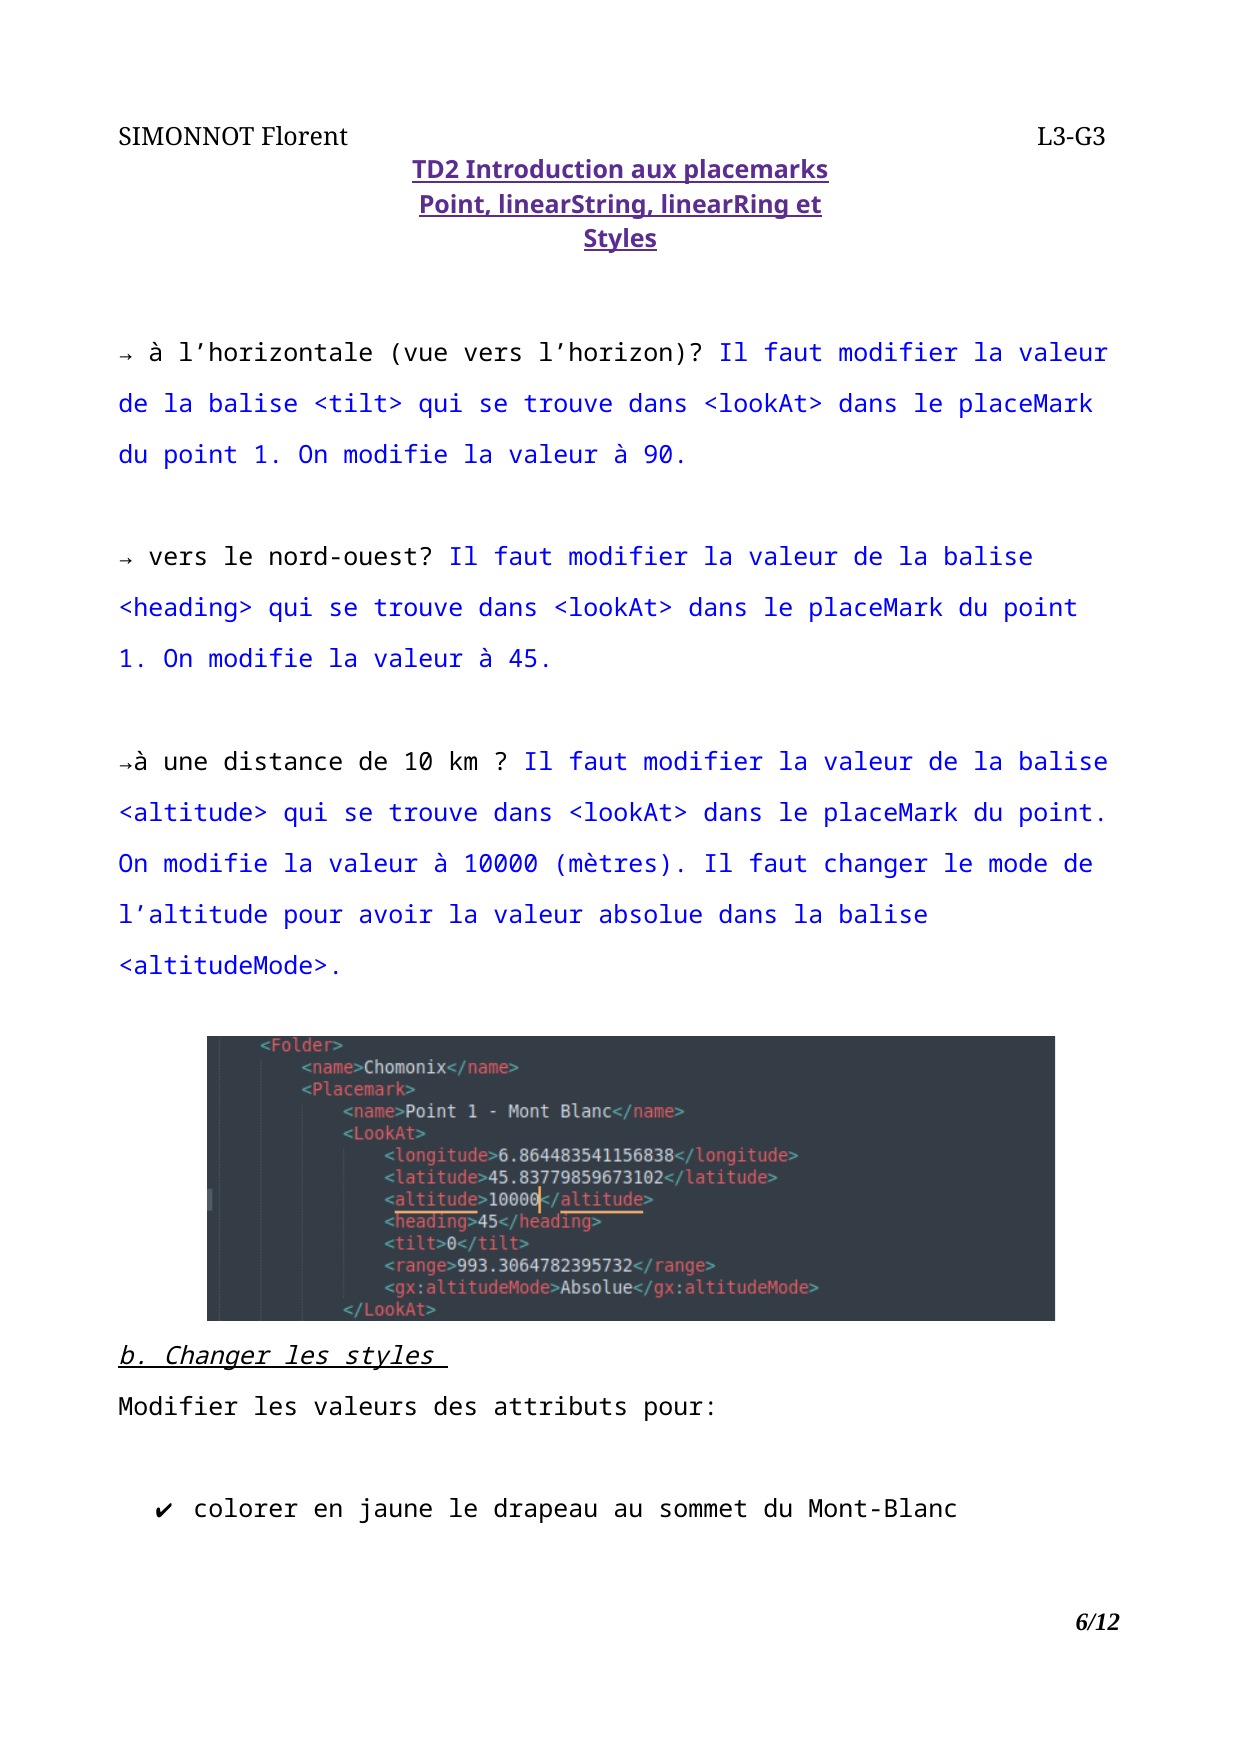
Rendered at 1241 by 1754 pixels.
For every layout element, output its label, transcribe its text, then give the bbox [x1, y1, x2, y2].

text → vers le nord-ouest? Il faut modifier la valeur de la balise <heading> qui se trouve dans <lookAt> dans le placeMark du point 1. On modifie la valeur à 45. [118, 539, 1122, 675]
text →à une distance de 10 km ? Il faut modifier la valeur de la balise <altitude> qui se trouve dans <lookAt> dans le placeMark du point. On modifie la valeur à 10000 (mètres). Il faut changer le mode de l’altitude pour avoir la valeur absolue dans la balise <altitudeMode>. [118, 743, 1122, 981]
picture [207, 1036, 1055, 1321]
text → à l’horizontale (vue vers l’horizon)? Il faut modifier la valeur de la balise <tilt> qui se trouve dans <lookAt> dans le placeMark du point 1. On modifie la valeur à 90. [118, 335, 1122, 471]
list colorer en jaune le drapeau au sommet du Mont-Blanc [156, 1491, 1122, 1525]
text b. Changer les styles [118, 1049, 1122, 1372]
text Modifier les valeurs des attributs pour: [118, 1389, 1122, 1423]
